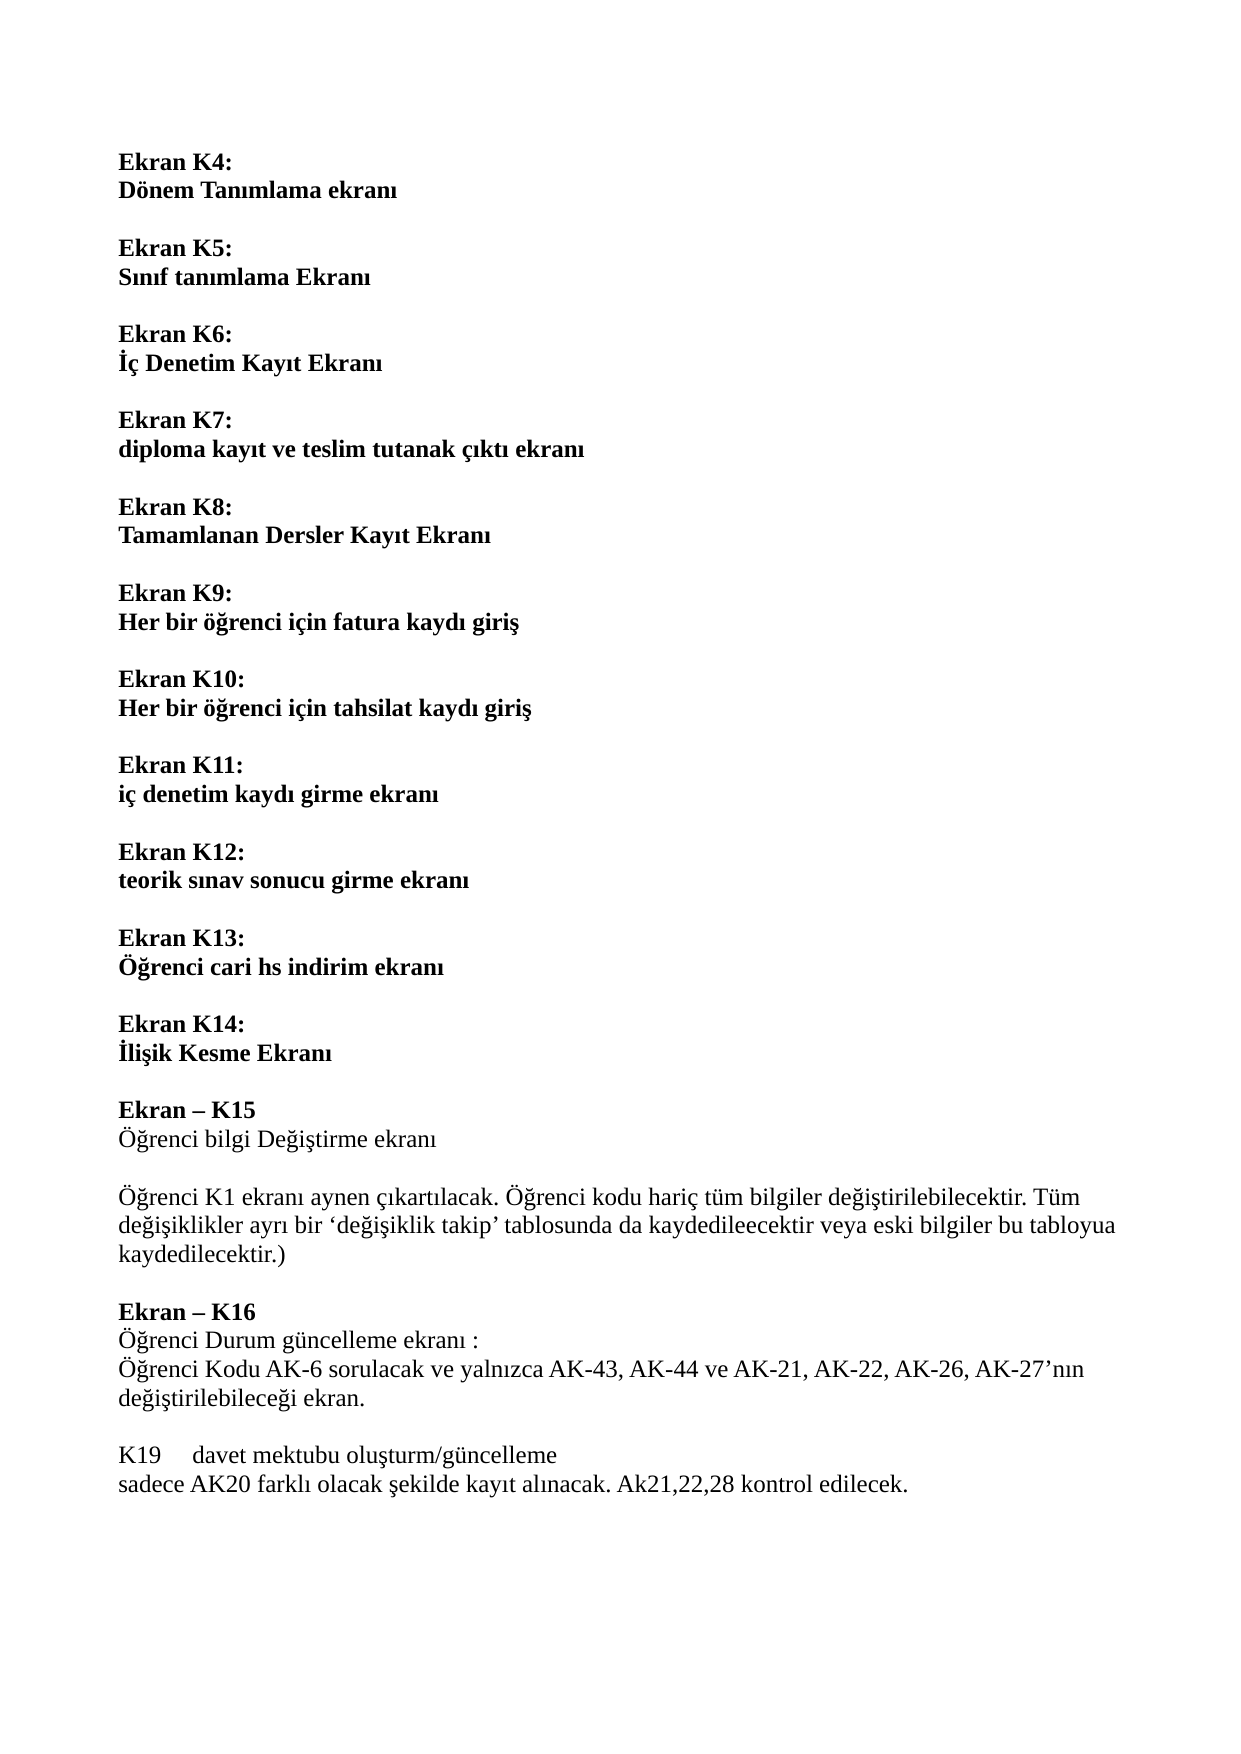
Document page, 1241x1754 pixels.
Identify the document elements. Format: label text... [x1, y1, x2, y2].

text K19 davet mektubu oluşturm/güncelleme [118, 1441, 1122, 1469]
text Ekran K14: [118, 1009, 1122, 1038]
text İlişik Kesme Ekranı [118, 1038, 1122, 1067]
text diploma kayıt ve teslim tutanak çıktı ekranı [118, 434, 1122, 463]
text Tamamlanan Dersler Kayıt Ekranı [118, 521, 1122, 549]
text Ekran K11: [118, 751, 1122, 779]
text Ekran K9: [118, 578, 1122, 607]
text Öğrenci bilgi Değiştirme ekranı [118, 1124, 1122, 1153]
text Ekran K5: [118, 233, 1122, 262]
text Her bir öğrenci için tahsilat kaydı giriş [118, 693, 1122, 722]
text Ekran K7: [118, 406, 1122, 434]
text Her bir öğrenci için fatura kaydı giriş [118, 607, 1122, 636]
text Ekran K8: [118, 492, 1122, 521]
text iç denetim kaydı girme ekranı [118, 779, 1122, 808]
text Ekran K10: [118, 664, 1122, 693]
text Öğrenci K1 ekranı aynen çıkartılacak. Öğrenci kodu hariç tüm bilgiler değiştirilebilecektir. Tüm değişiklikler ayrı bir ‘değişiklik takip’ tablosunda da kaydedileecektir veya eski bilgiler bu tabloyua kaydedilecektir.) [118, 1182, 1122, 1268]
text Öğrenci cari hs indirim ekranı [118, 952, 1122, 981]
text Sınıf tanımlama Ekranı [118, 262, 1122, 291]
text İç Denetim Kayıt Ekranı [118, 348, 1122, 377]
text Ekran K12: [118, 837, 1122, 866]
text Ekran K6: [118, 319, 1122, 348]
text Ekran K4: [118, 147, 1122, 176]
text Ekran – K15 [118, 1096, 1122, 1124]
text Dönem Tanımlama ekranı [118, 176, 1122, 204]
text Ekran – K16 [118, 1297, 1122, 1326]
text sadece AK20 farklı olacak şekilde kayıt alınacak. Ak21,22,28 kontrol edilecek. [118, 1469, 1122, 1498]
text teorik sınav sonucu girme ekranı [118, 866, 1122, 894]
text Öğrenci Durum güncelleme ekranı : [118, 1326, 1122, 1354]
text Öğrenci Kodu AK-6 sorulacak ve yalnızca AK-43, AK-44 ve AK-21, AK-22, AK-26, AK-27’nın değiştirilebileceği ekran. [118, 1354, 1122, 1412]
text Ekran K13: [118, 923, 1122, 952]
